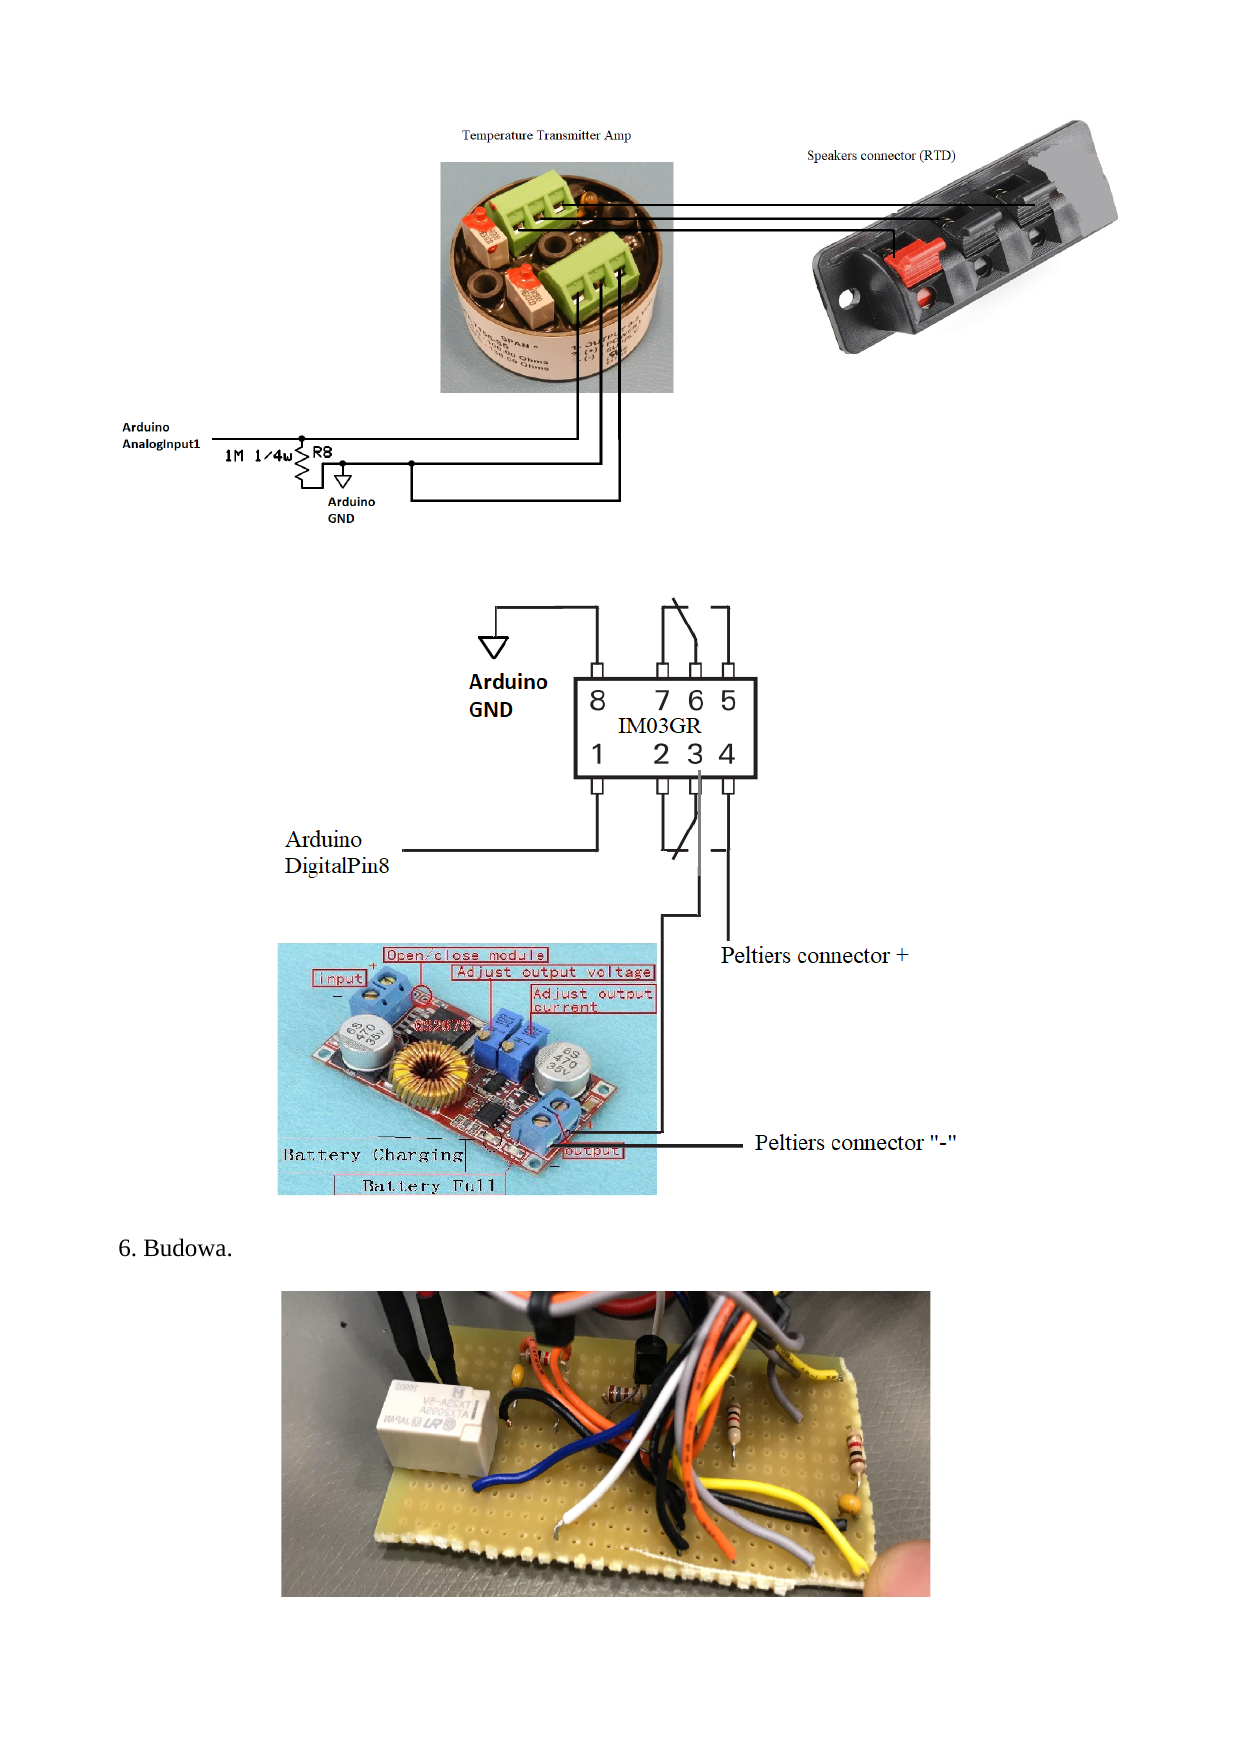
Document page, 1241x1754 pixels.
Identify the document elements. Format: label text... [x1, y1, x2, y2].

text 6. Budowa. [118, 1233, 1122, 1262]
